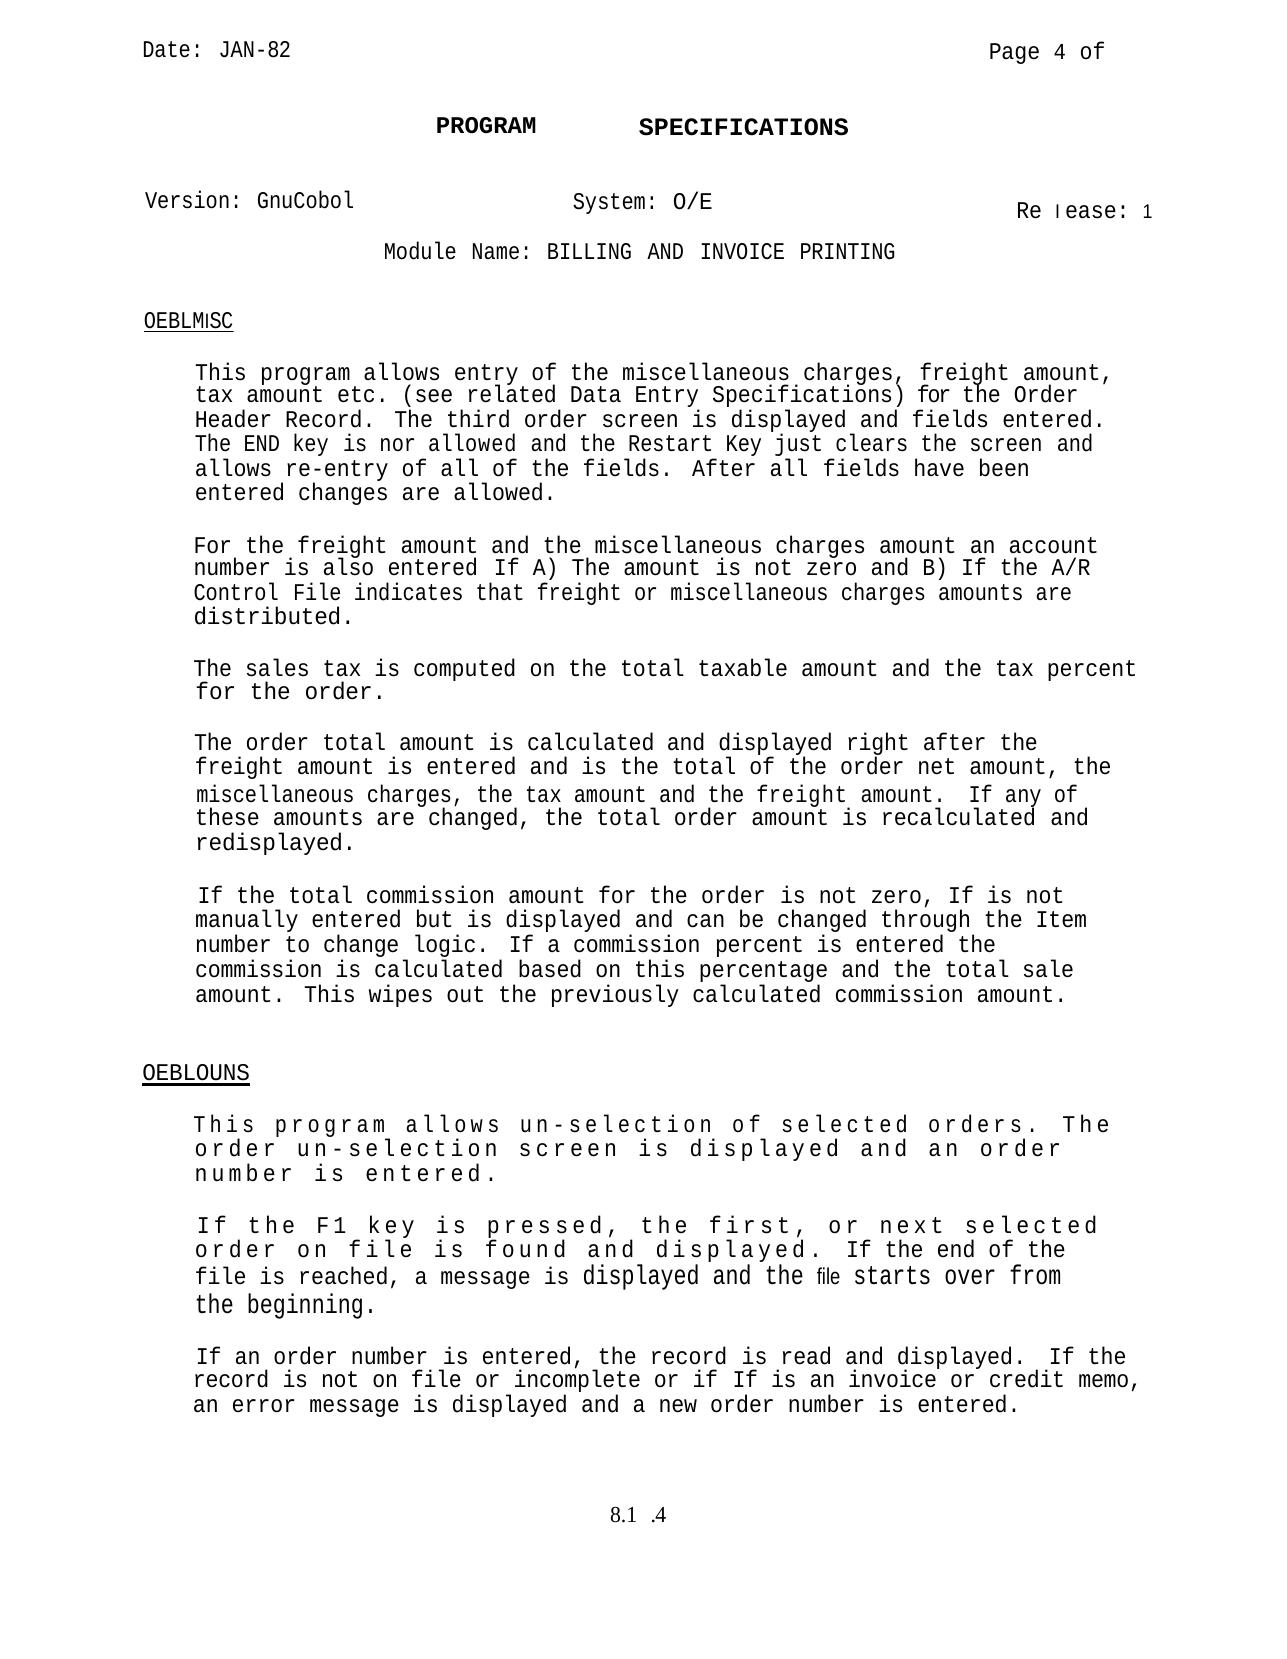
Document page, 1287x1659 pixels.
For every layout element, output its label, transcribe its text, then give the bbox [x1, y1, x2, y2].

text This program allows entry of the miscellaneous charges, freight amount, tax amount etc. (see related Data Entry Specifications) for the Order Header Record. The third order screen is displayed and fields entered. The END key is nor allowed and the Restart Key just clears the screen and allows re-entry of all of the fields. After all fields have been entered changes are allowed. [194, 361, 1115, 508]
text The sales tax is computed on the total taxable amount and the tax percent for the order. [193, 657, 1143, 706]
text If the total commission amount for the order is not zero, If is not manually entered but is displayed and can be changed through the Item number to change logic. If a commission percent is entered the commission is calculated based on this percentage and the total sale amount. This wipes out the previously calculated commission amount. [195, 884, 1134, 1010]
text Module Name: BILLING AND INVOICE PRINTING [384, 239, 904, 266]
text Re I ease: 1 [1016, 199, 1153, 226]
text This program allows un-selection of selected orders. The order un-selection screen is displayed and an order number is entered. [193, 1112, 1153, 1189]
text PROGRAM SPECIFICATIONS [131, 114, 1153, 142]
text The order total amount is calculated and displayed right after the freight amount is entered and is the total of the order net amount, the [194, 730, 1134, 782]
text If the F1 key is pressed, the first, or next selected order on file is found and displayed. If the end of the file is reached, a message is displayed and the file starts over from the beginning. [194, 1214, 1103, 1322]
text For the freight amount and the miscellaneous charges amount an account number is also entered If A) The amount is not zero and B) If the A/R Control File indicates that freight or miscellaneous charges amounts are distributed. [193, 534, 1153, 632]
text miscellaneous charges, the tax amount and the freight amount. If any of these amounts are changed, the total order amount is recalculated and redisplayed. [195, 782, 1153, 858]
text If an order number is entered, the record is read and displayed. If the record is not on file or incomplete or if If is an invoice or credit memo, an error message is displayed and a new order number is entered. [193, 1344, 1143, 1419]
subtitle OEBLMISC [143, 308, 1153, 336]
text Version: GnuCobol System: O/E [145, 188, 904, 216]
subtitle OEBLOUNS [142, 1061, 1153, 1088]
